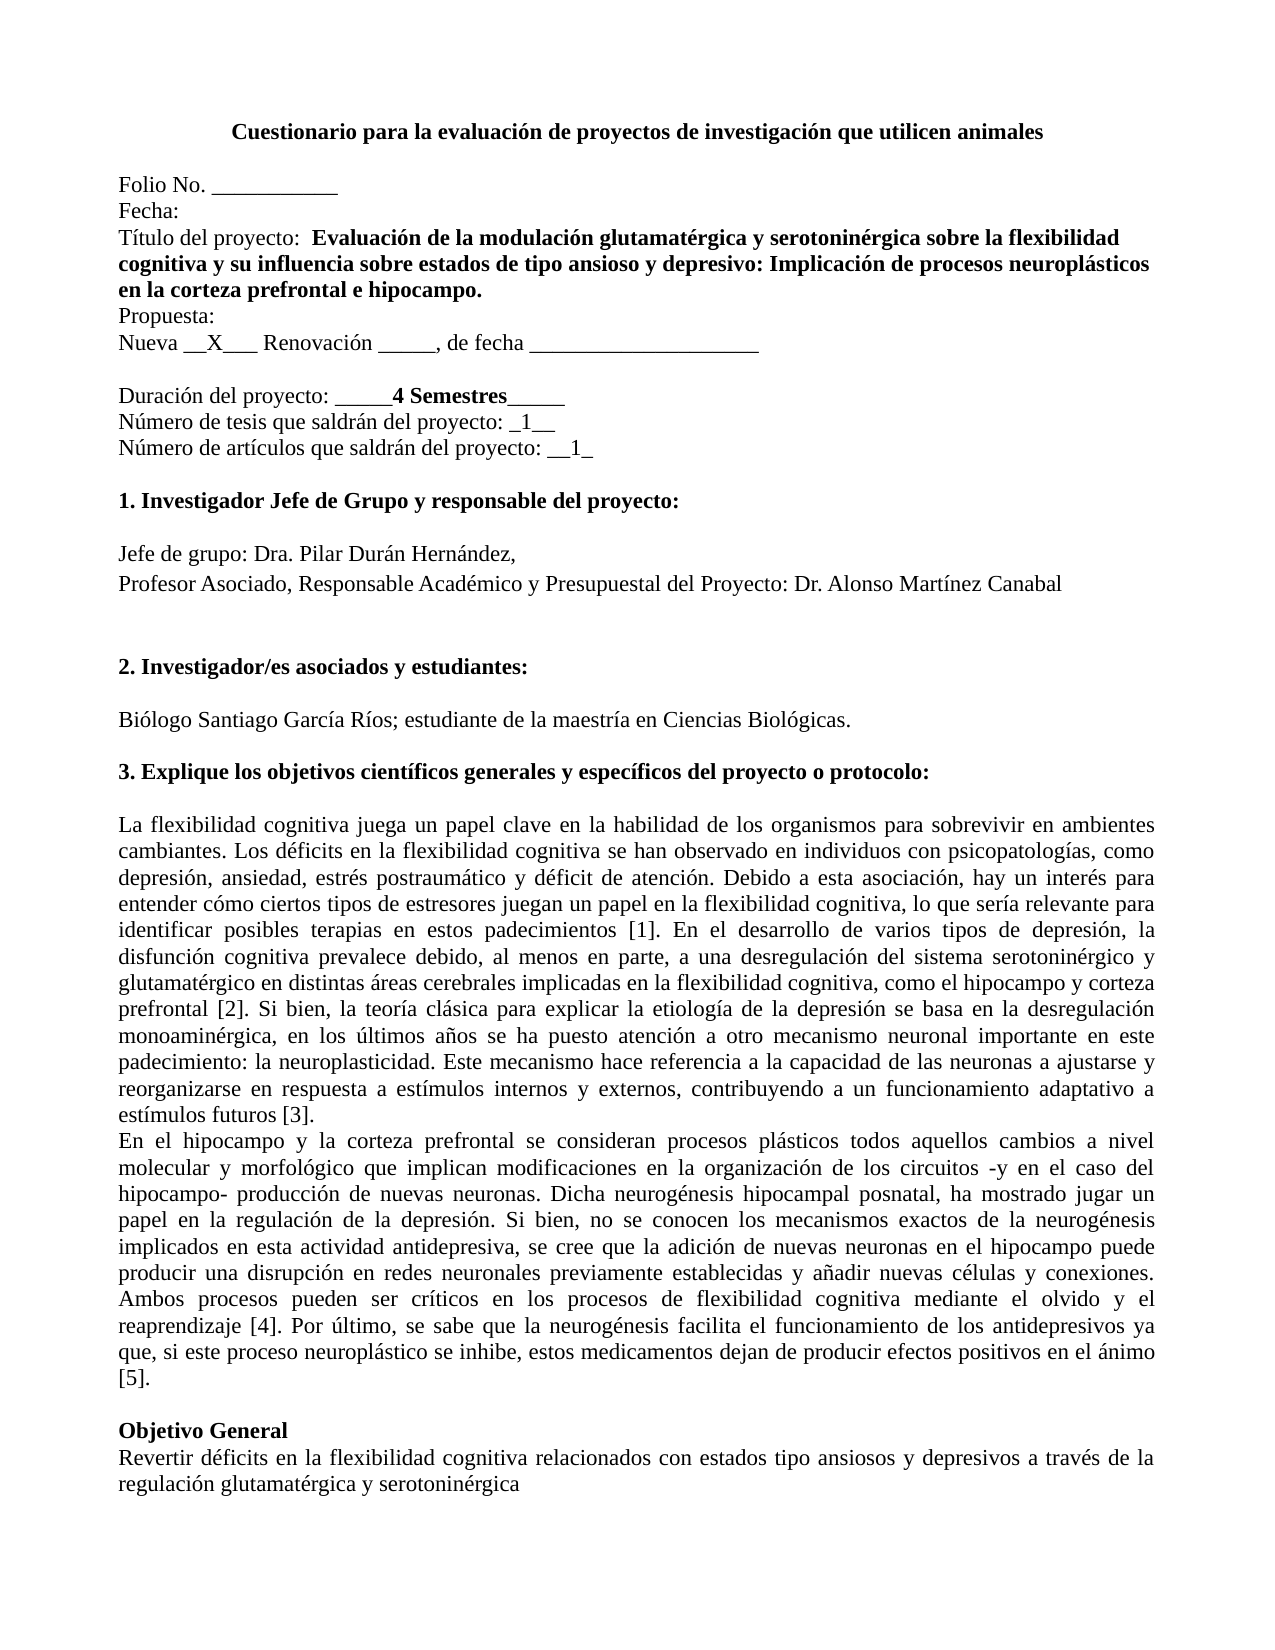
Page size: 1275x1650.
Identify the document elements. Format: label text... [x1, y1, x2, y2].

text En el hipocampo y la corteza prefrontal se consideran procesos plásticos todos aquellos cambios a nivel molecular y morfológico que implican modificaciones en la organización de los circuitos -y en el caso del hipocampo- producción de nuevas neuronas. Dicha neurogénesis hipocampal posnatal, ha mostrado jugar un papel en la regulación de la depresión. Si bien, no se conocen los mecanismos exactos de la neurogénesis implicados en esta actividad antidepresiva, se cree que la adición de nuevas neuronas en el hipocampo puede producir una disrupción en redes neuronales previamente establecidas y añadir nuevas células y conexiones. Ambos procesos pueden ser críticos en los procesos de flexibilidad cognitiva mediante el olvido y el reaprendizaje [4]. Por último, se sabe que la neurogénesis facilita el funcionamiento de los antidepresivos ya que, si este proceso neuroplástico se inhibe, estos medicamentos dejan de producir efectos positivos en el ánimo [5]. [118, 1127, 1157, 1391]
text 2. Investigador/es asociados y estudiantes: [118, 653, 1157, 679]
text Cuestionario para la evaluación de proyectos de investigación que utilicen animales [118, 118, 1157, 144]
text Fecha: [118, 197, 1157, 223]
text Número de tesis que saldrán del proyecto: _1__ [118, 408, 1157, 434]
text 1. Investigador Jefe de Grupo y responsable del proyecto: [118, 487, 1157, 513]
text Revertir déficits en la flexibilidad cognitiva relacionados con estados tipo ansiosos y depresivos a través de la regulación glutamatérgica y serotoninérgica [118, 1443, 1157, 1496]
text Jefe de grupo: Dra. Pilar Durán Hernández, [118, 540, 1157, 566]
text Título del proyecto: Evaluación de la modulación glutamatérgica y serotoninérgica sobre la flexibilidad cognitiva y su influencia sobre estados de tipo ansioso y depresivo: Implicación de procesos neuroplásticos en la corteza prefrontal e hipocampo. [118, 223, 1157, 303]
text Biólogo Santiago García Ríos; estudiante de la maestría en Ciencias Biológicas. [118, 706, 1157, 732]
text Número de artículos que saldrán del proyecto: __1_ [118, 434, 1157, 461]
text 3. Explique los objetivos científicos generales y específicos del proyecto o protocolo: [118, 758, 1157, 785]
text La flexibilidad cognitiva juega un papel clave en la habilidad de los organismos para sobrevivir en ambientes cambiantes. Los déficits en la flexibilidad cognitiva se han observado en individuos con psicopatologías, como depresión, ansiedad, estrés postraumático y déficit de atención. Debido a esta asociación, hay un interés para entender cómo ciertos tipos de estresores juegan un papel en la flexibilidad cognitiva, lo que sería relevante para identificar posibles terapias en estos padecimientos [1]. En el desarrollo de varios tipos de depresión, la disfunción cognitiva prevalece debido, al menos en parte, a una desregulación del sistema serotoninérgico y glutamatérgico en distintas áreas cerebrales implicadas en la flexibilidad cognitiva, como el hipocampo y corteza prefrontal [2]. Si bien, la teoría clásica para explicar la etiología de la depresión se basa en la desregulación monoaminérgica, en los últimos años se ha puesto atención a otro mecanismo neuronal importante en este padecimiento: la neuroplasticidad. Este mecanismo hace referencia a la capacidad de las neuronas a ajustarse y reorganizarse en respuesta a estímulos internos y externos, contribuyendo a un funcionamiento adaptativo a estímulos futuros [3]. [118, 811, 1157, 1127]
text Profesor Asociado, Responsable Académico y Presupuestal del Proyecto: Dr. Alonso Martínez Canabal [118, 570, 1157, 596]
text Folio No. ___________ [118, 171, 1157, 197]
text Nueva __X___ Renovación _____, de fecha ____________________ [118, 329, 1157, 355]
text Propuesta: [118, 303, 1157, 329]
text Duración del proyecto: _____4 Semestres_____ [118, 382, 1157, 408]
text Objetivo General [118, 1417, 1157, 1443]
